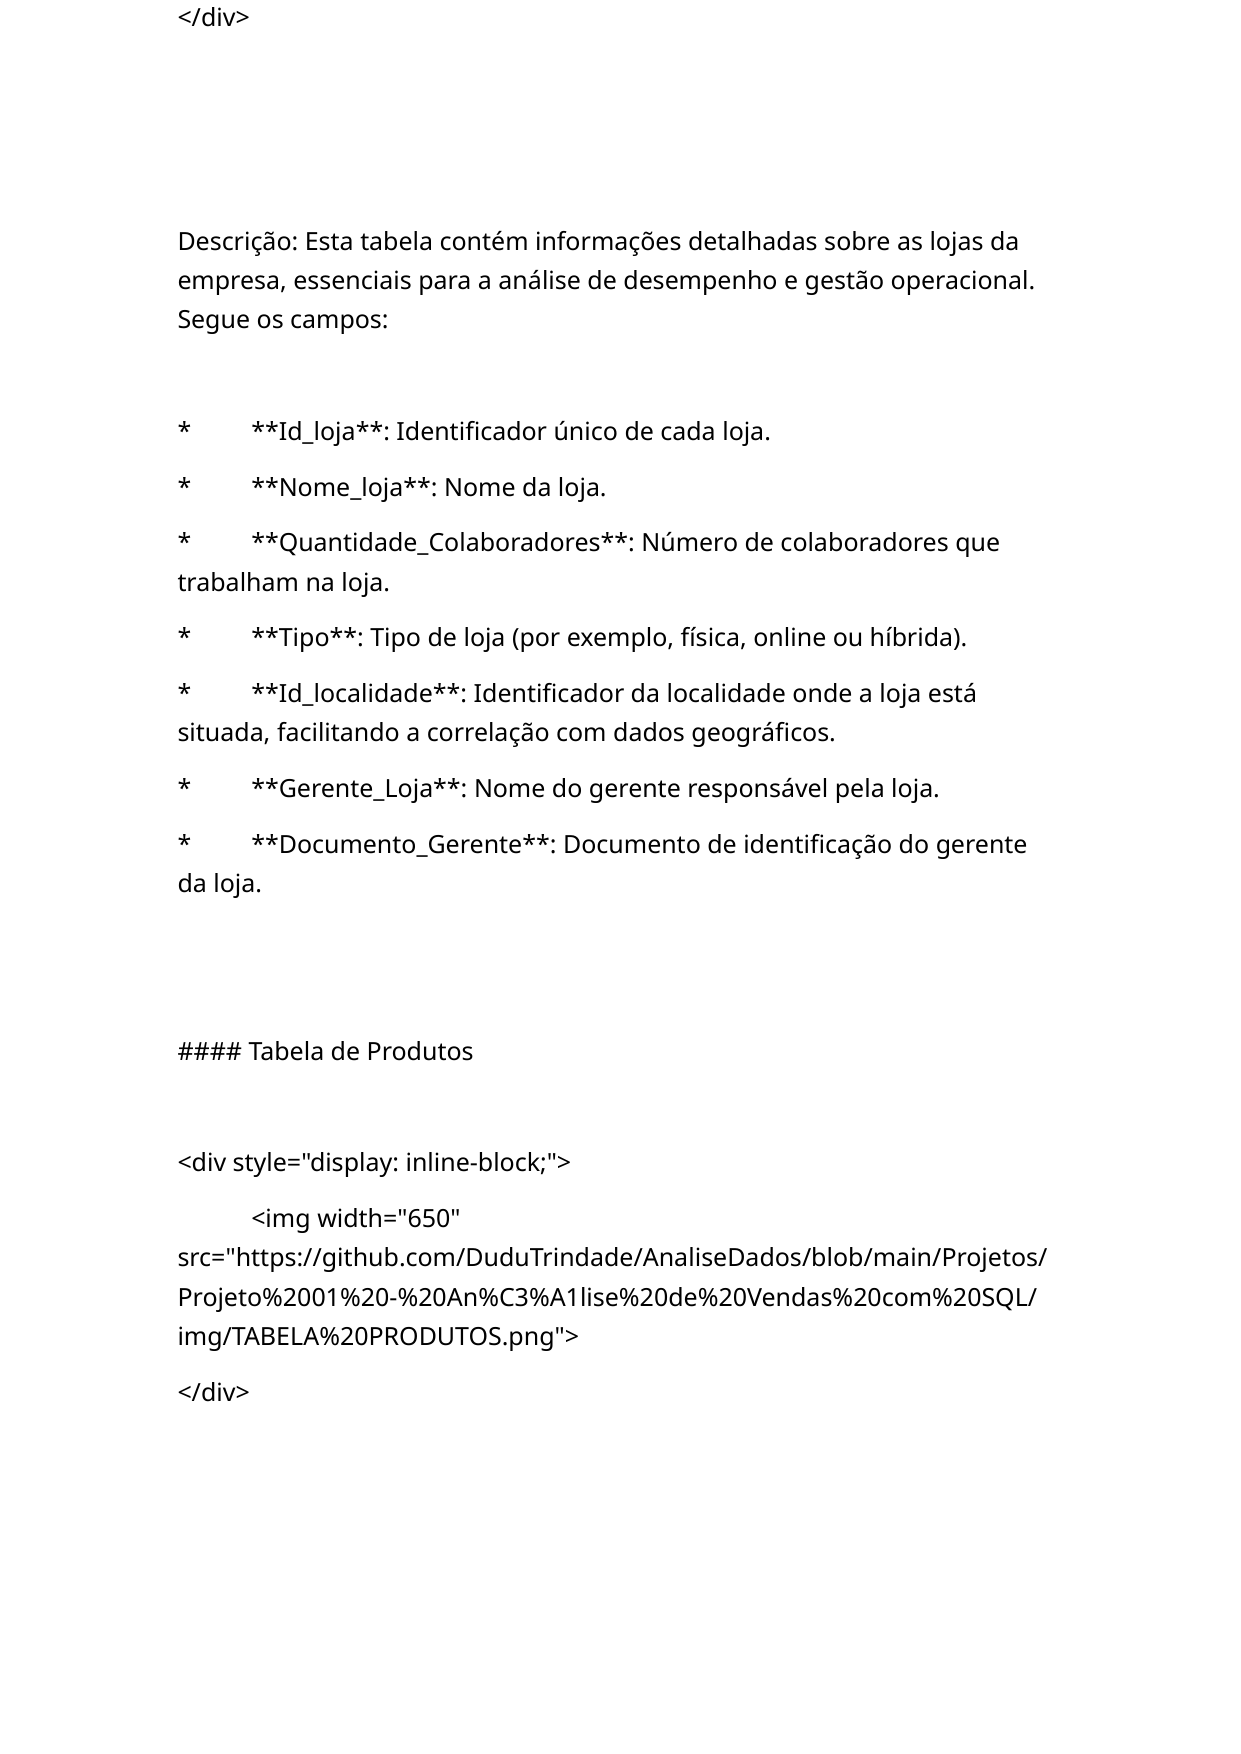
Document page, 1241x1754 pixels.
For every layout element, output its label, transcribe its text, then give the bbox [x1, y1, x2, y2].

text * **Nome_loja**: Nome da loja. [177, 469, 1063, 503]
text * **Tipo**: Tipo de loja (por exemplo, física, online ou híbrida). [177, 620, 1063, 654]
text <img width="650" src="https://github.com/DuduTrindade/AnaliseDados/blob/main/Projetos/Projeto%2001%20-%20An%C3%A1lise%20de%20Vendas%20com%20SQL/img/TABELA%20PRODUTOS.png"> [177, 1201, 1063, 1352]
text * **Documento_Gerente**: Documento de identificação do gerente da loja. [177, 827, 1063, 900]
text #### Tabela de Produtos [177, 1033, 1063, 1067]
text * **Quantidade_Colaboradores**: Número de colaboradores que trabalham na loja. [177, 525, 1063, 598]
text </div> [177, 0, 1063, 34]
text * **Id_loja**: Identificador único de cada loja. [177, 413, 1063, 447]
text <div style="display: inline-block;"> [177, 1145, 1063, 1179]
text Descrição: Esta tabela contém informações detalhadas sobre as lojas da empresa, essenciais para a análise de desempenho e gestão operacional. Segue os campos: [177, 223, 1063, 336]
text * **Id_localidade**: Identificador da localidade onde a loja está situada, facilitando a correlação com dados geográficos. [177, 676, 1063, 749]
text </div> [177, 1374, 1063, 1408]
text * **Gerente_Loja**: Nome do gerente responsável pela loja. [177, 771, 1063, 805]
